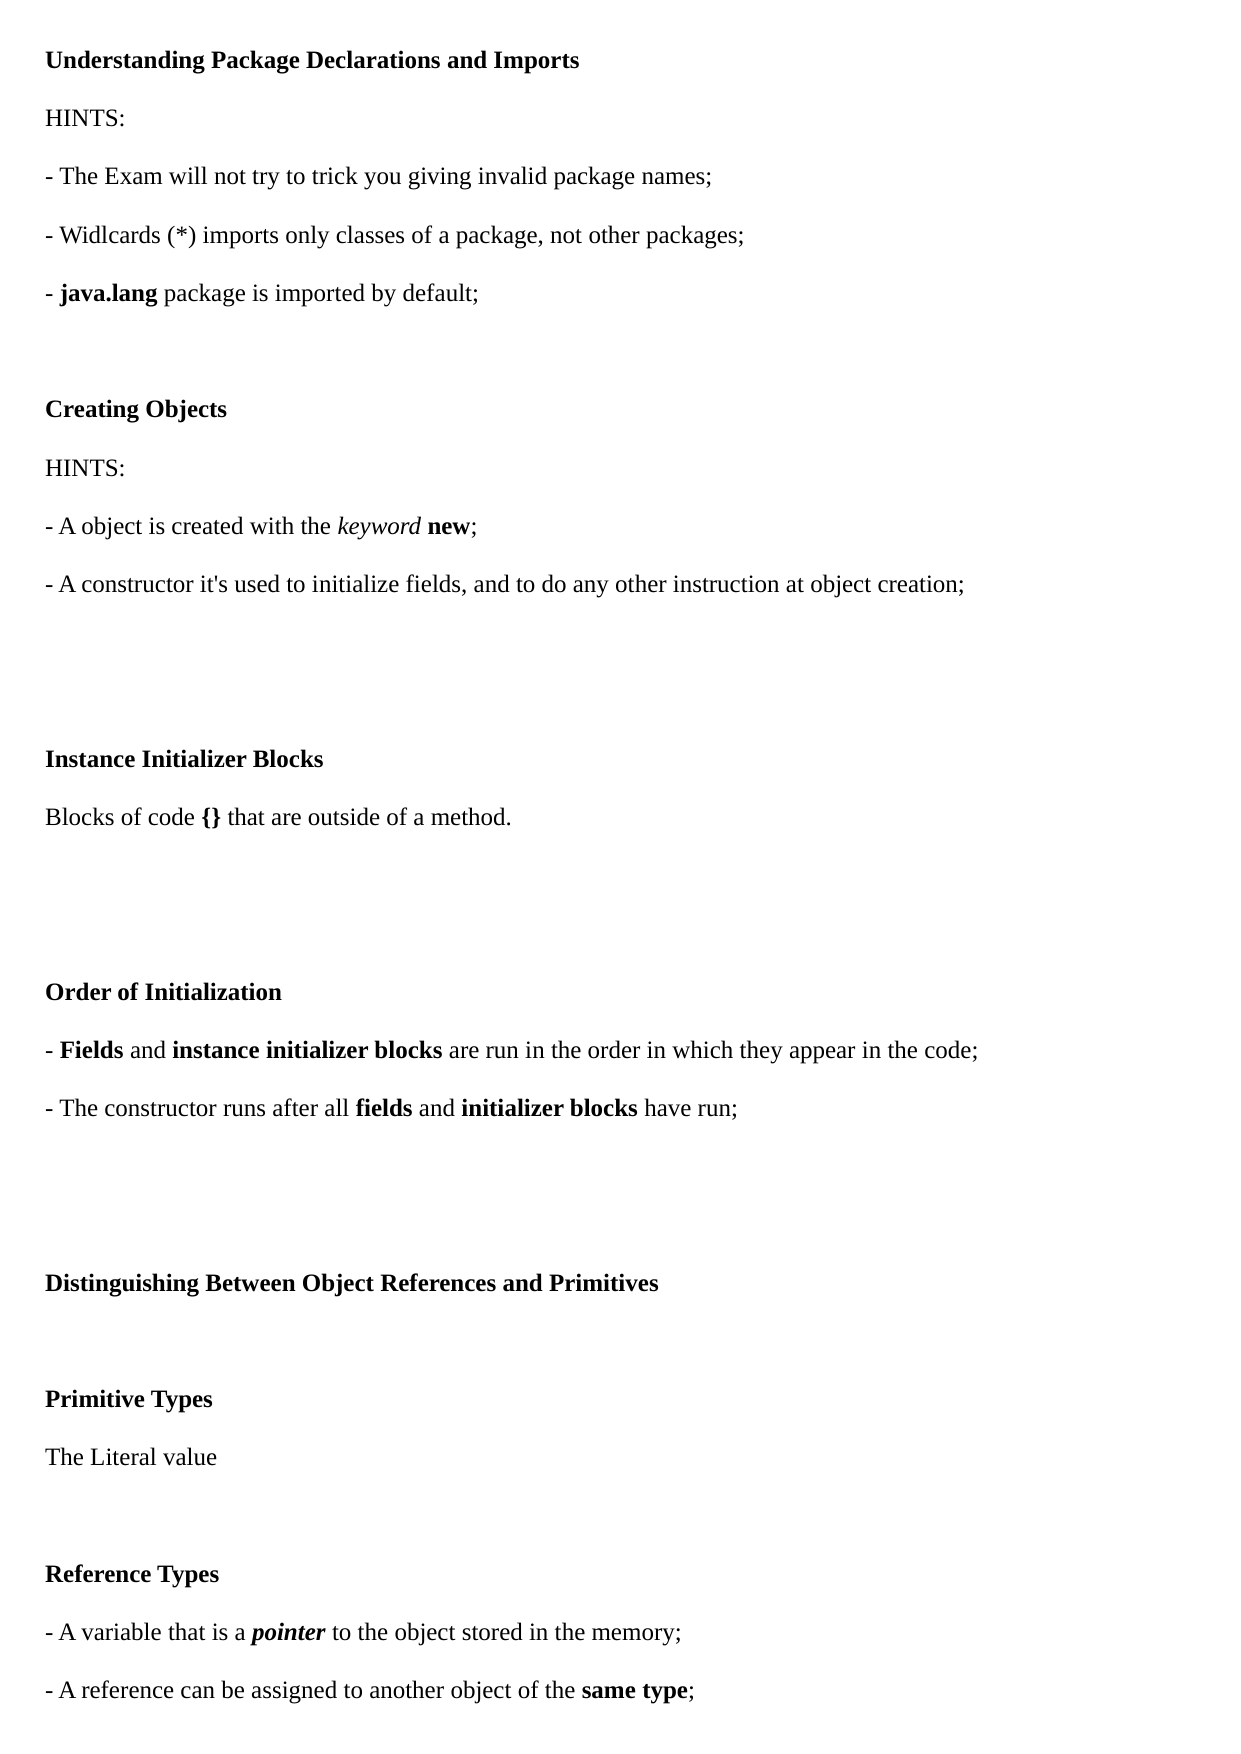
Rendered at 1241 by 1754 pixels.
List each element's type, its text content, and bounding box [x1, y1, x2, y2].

text - A object is created with the keyword new; [45, 511, 1196, 539]
text Distinguishing Between Object References and Primitives [45, 1268, 1196, 1297]
text Creating Objects [45, 394, 1196, 423]
text - The constructor runs after all fields and initializer blocks have run; [45, 1093, 1196, 1122]
text - A constructor it's used to initialize fields, and to do any other instruction at object creation; [45, 569, 1196, 598]
text - java.lang package is imported by default; [45, 278, 1196, 307]
text - The Exam will not try to trick you giving invalid package names; [45, 161, 1196, 190]
text Order of Initialization [45, 977, 1196, 1005]
text Primitive Types [45, 1384, 1196, 1413]
text Blocks of code {} that are outside of a method. [45, 802, 1196, 831]
text - Fields and instance initializer blocks are run in the order in which they appear in the code; [45, 1035, 1196, 1064]
text Understanding Package Declarations and Imports [45, 45, 1196, 74]
text Reference Types [45, 1559, 1196, 1588]
text HINTS: [45, 453, 1196, 481]
text - Widlcards (*) imports only classes of a package, not other packages; [45, 220, 1196, 248]
text The Literal value [45, 1442, 1196, 1471]
text - A variable that is a pointer to the object stored in the memory; [45, 1617, 1196, 1646]
text HINTS: [45, 103, 1196, 132]
text - A reference can be assigned to another object of the same type; [45, 1675, 1196, 1704]
text Instance Initializer Blocks [45, 744, 1196, 772]
